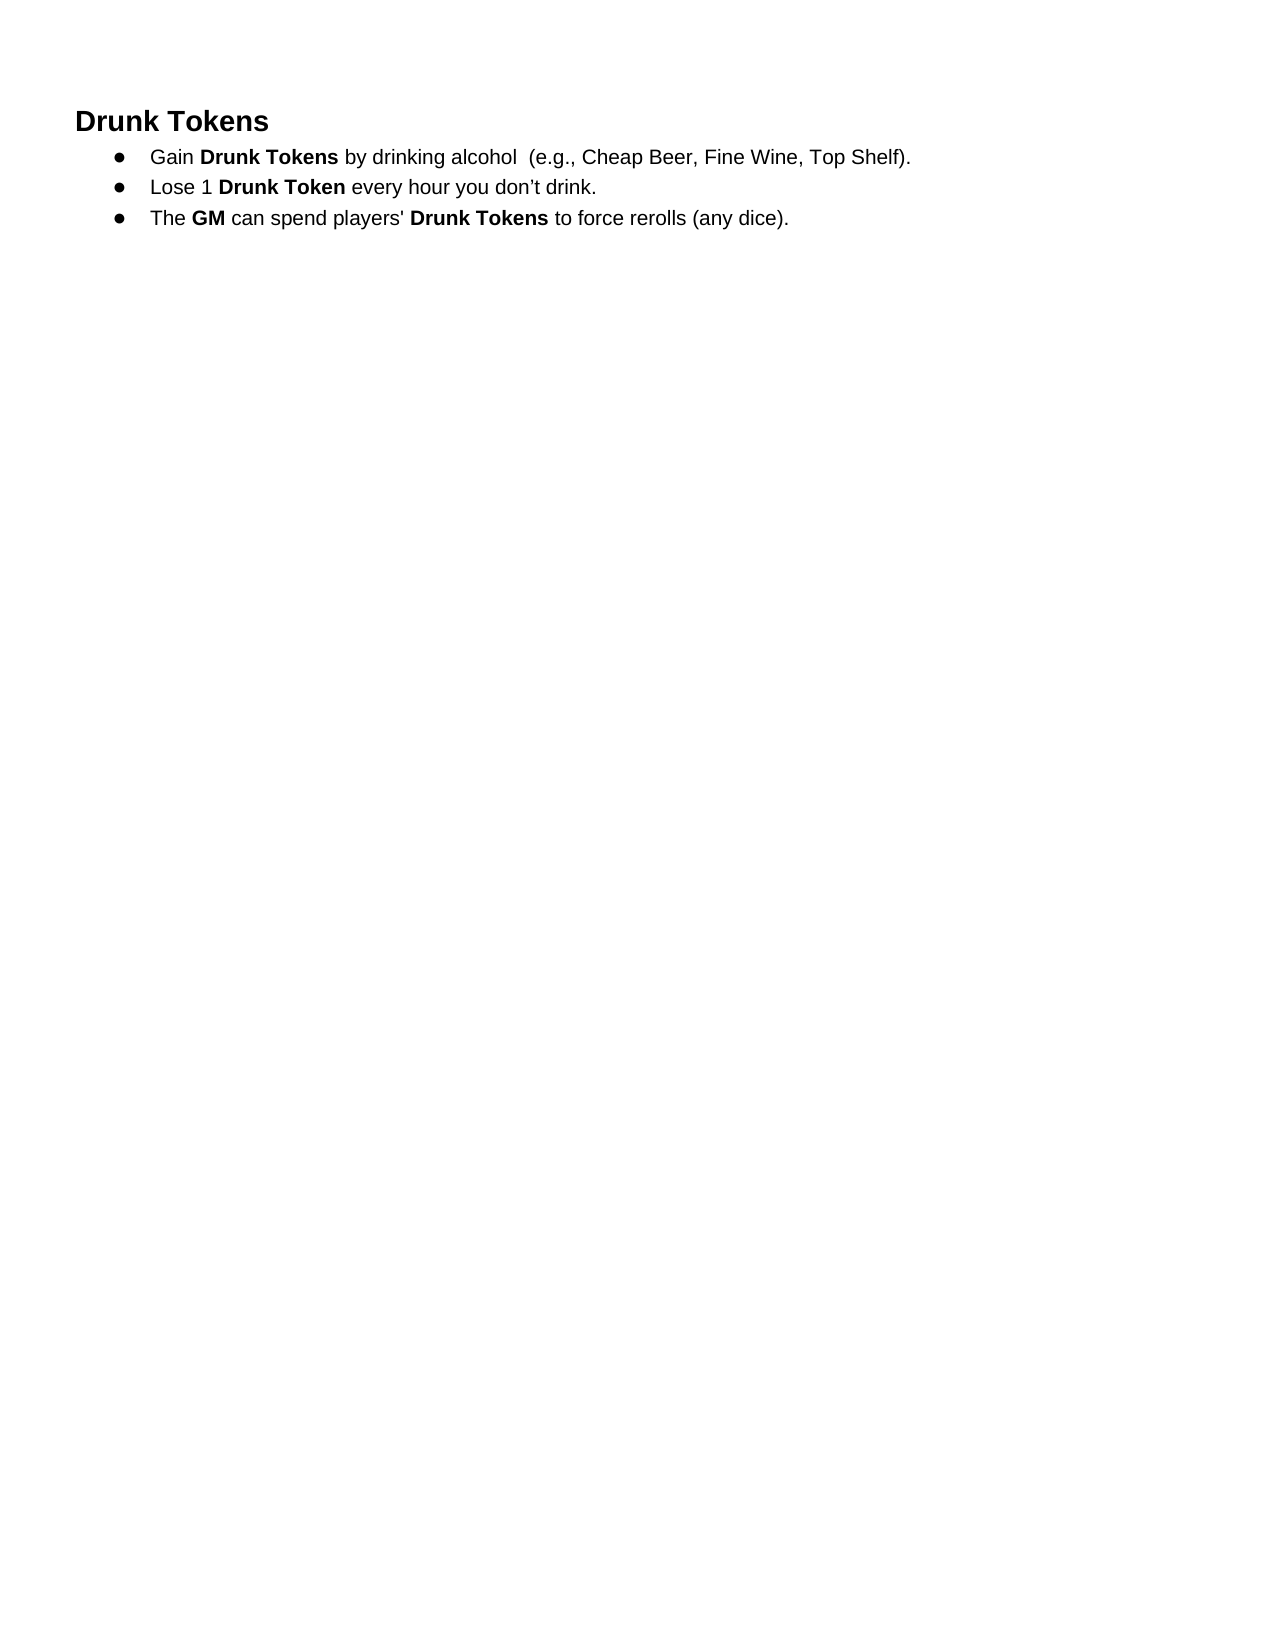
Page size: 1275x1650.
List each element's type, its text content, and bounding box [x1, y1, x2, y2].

list Gain Drunk Tokens by drinking alcohol (e.g., Cheap Beer, Fine Wine, Top Shelf). [112, 143, 1200, 169]
list Lose 1 Drunk Token every hour you don’t drink. [112, 173, 1200, 199]
text Drunk Tokens [75, 104, 1200, 138]
list The GM can spend players' Drunk Tokens to force rerolls (any dice). [112, 203, 1200, 230]
